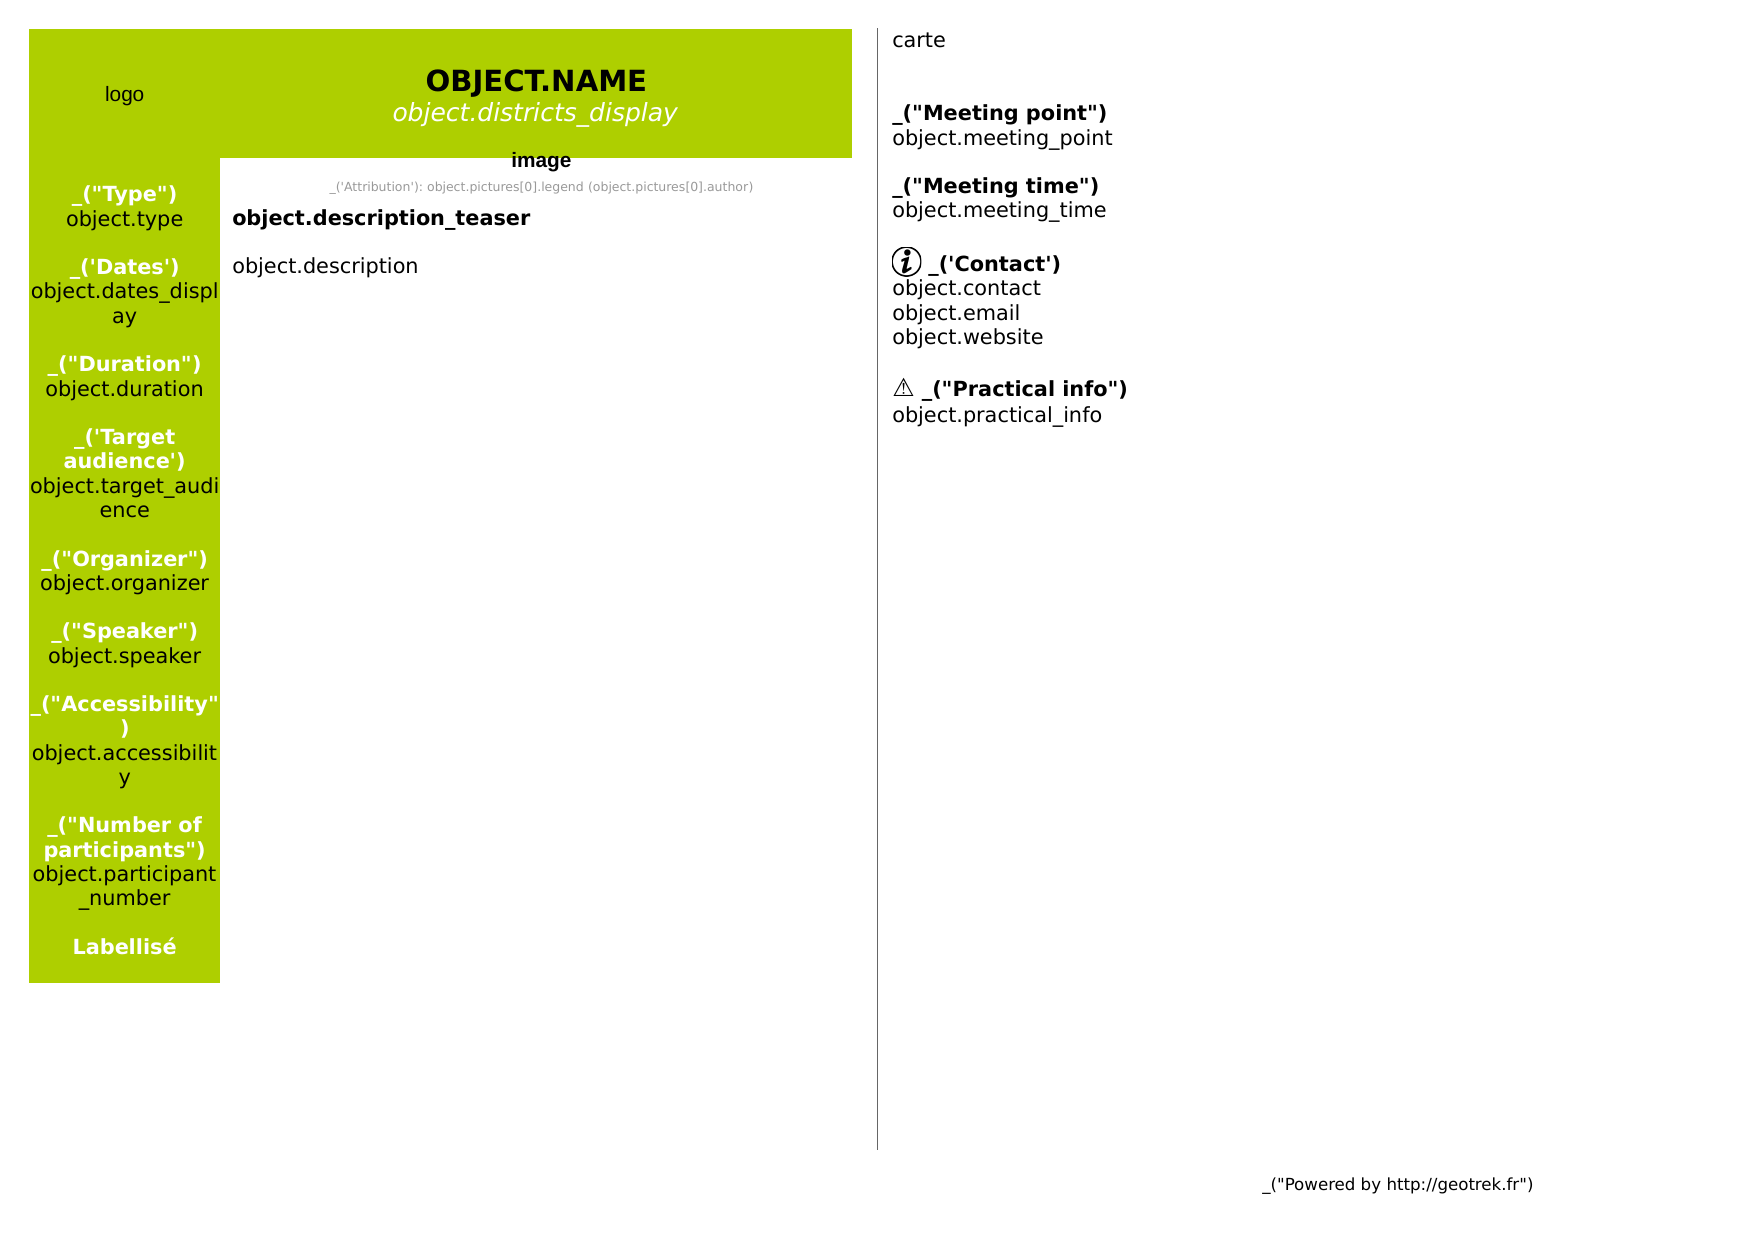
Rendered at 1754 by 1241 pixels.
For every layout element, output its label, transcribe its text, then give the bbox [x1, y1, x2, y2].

text object.meeting_time [892, 198, 1725, 223]
text ⚠ _("Practical info") [892, 373, 1725, 403]
text _("Meeting time") [892, 174, 1725, 198]
table_header _("Powered by http://geotrek.fr") [1072, 1174, 1723, 1199]
picture [892, 247, 922, 277]
table_header object.name object.districts_display [220, 29, 852, 158]
text object.meeting_point [892, 126, 1725, 150]
table_cell _('Attribution'): object.pictures[0].legend (object.pictures[0].author) [220, 170, 862, 194]
table_header image [558, 158, 862, 170]
table_header logo [29, 29, 220, 158]
table_header [875, 1174, 1072, 1199]
text object.website [892, 325, 1725, 373]
text object.practical_info [892, 403, 1725, 427]
table_header image [220, 158, 555, 170]
table_cell object.description_teaser object.description [220, 194, 862, 983]
table_header _("Type") object.type _('Dates') object.dates_display _("Duration") object.duration _('Target audience') object.target_audience _("Organizer") object.organizer _("Speaker") object.speaker _("Accessibility") object.accessibility _("Number of participants") object.participant_number Labellisé [29, 158, 220, 983]
text _("Meeting point") [892, 101, 1725, 126]
text object.contact [892, 276, 1725, 301]
text _('Contact') [922, 247, 1725, 276]
text carte [892, 28, 1725, 53]
text object.email [892, 301, 1725, 325]
